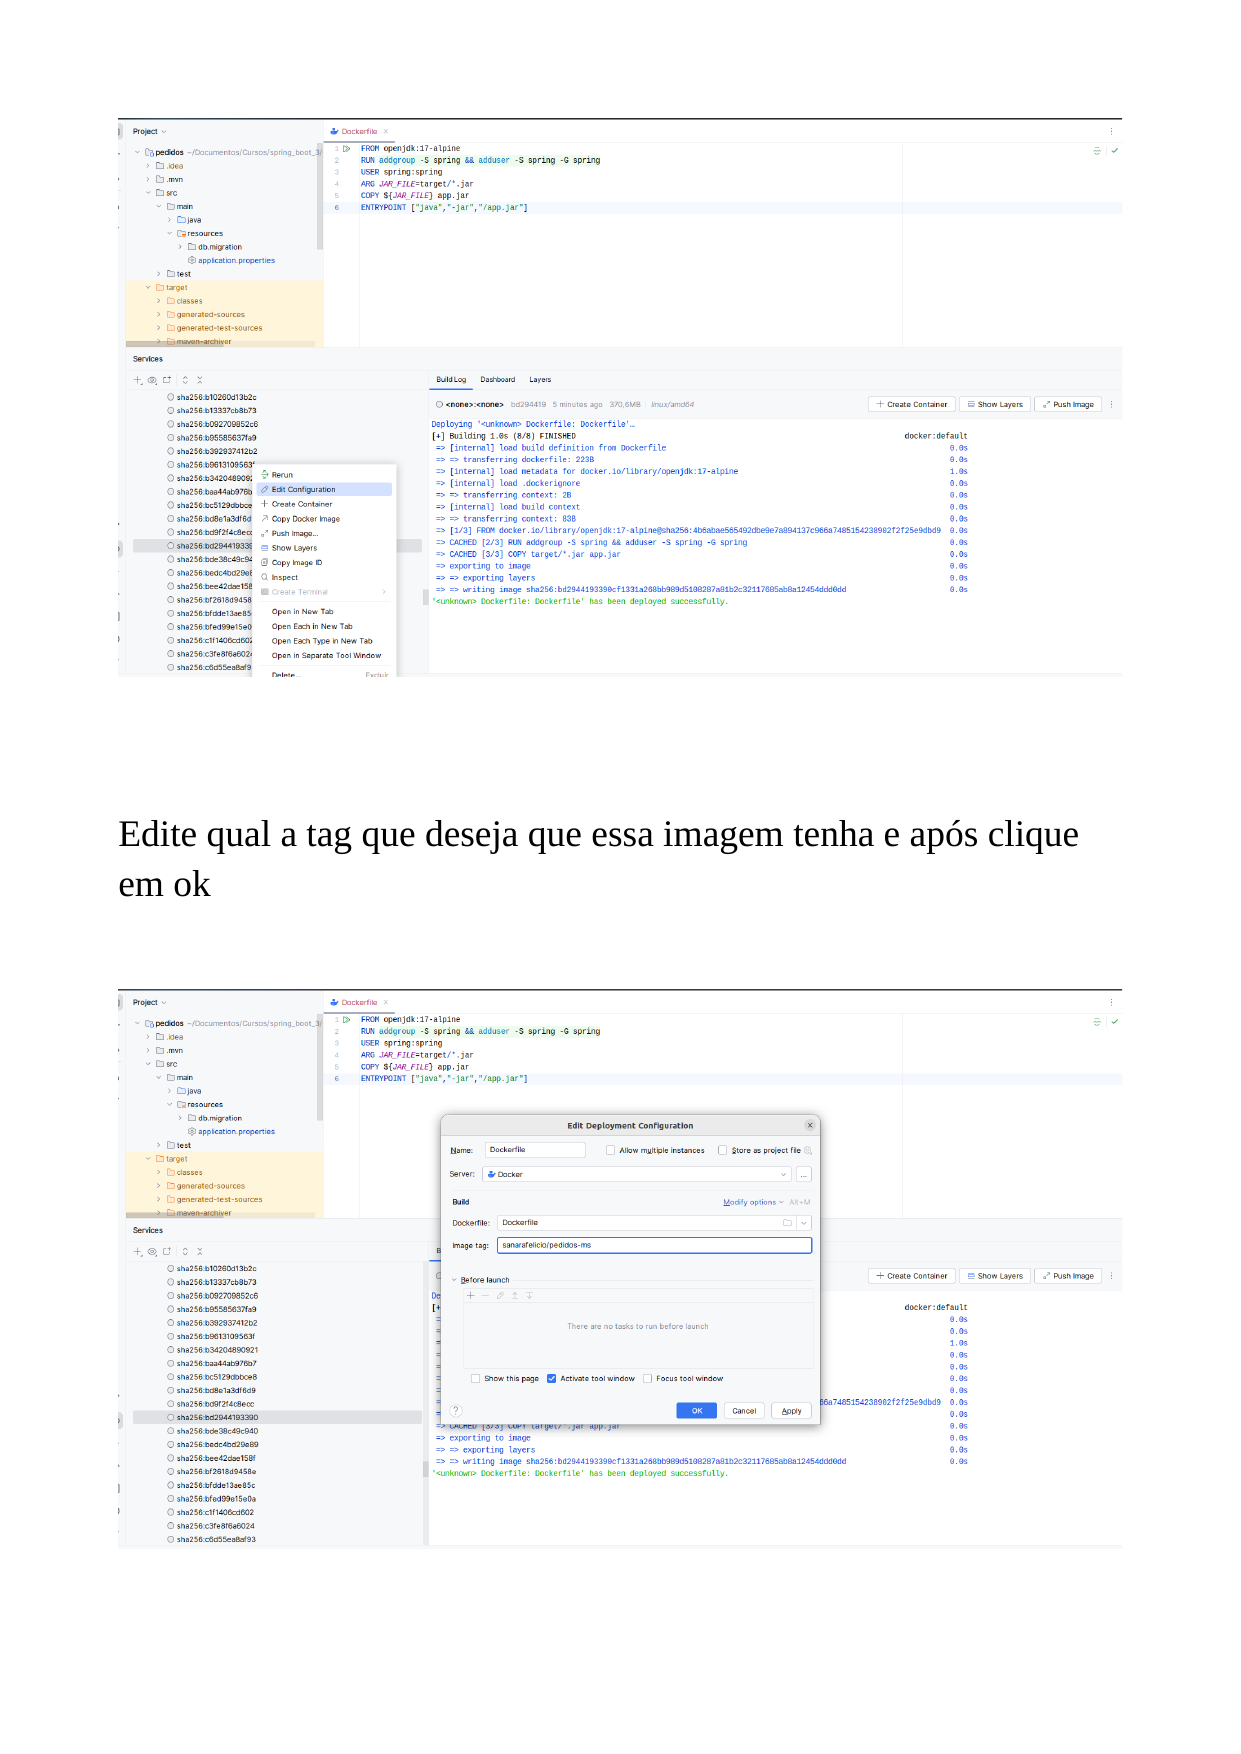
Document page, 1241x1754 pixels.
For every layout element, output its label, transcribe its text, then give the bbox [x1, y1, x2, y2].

picture [118, 118, 1123, 677]
text Edite qual a tag que deseja que essa imagem tenha e após clique em ok [118, 812, 1122, 904]
picture [118, 989, 1123, 1549]
